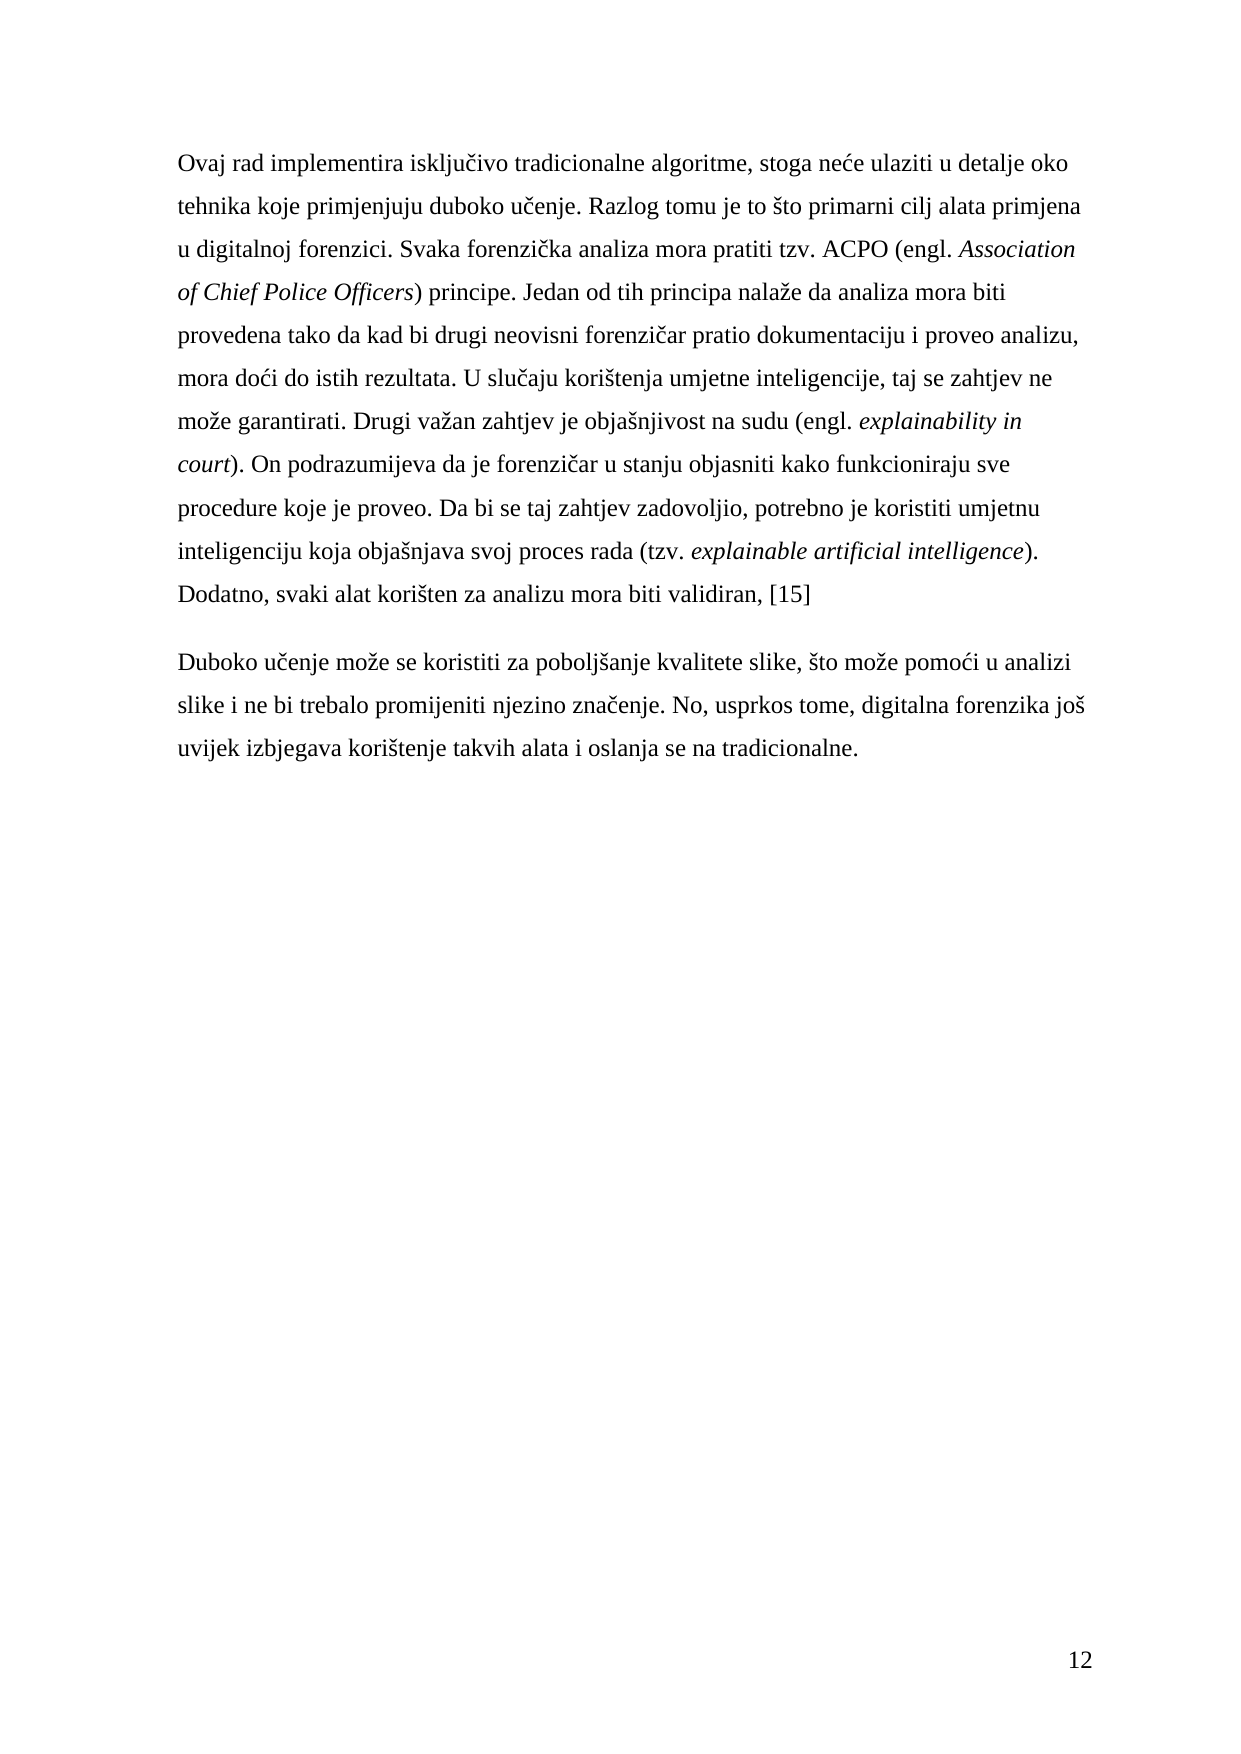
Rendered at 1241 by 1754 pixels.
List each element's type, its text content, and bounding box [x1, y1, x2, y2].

text Ovaj rad implementira isključivo tradicionalne algoritme, stoga neće ulaziti u detalje oko tehnika koje primjenjuju duboko učenje. Razlog tomu je to što primarni cilj alata primjena u digitalnoj forenzici. Svaka forenzička analiza mora pratiti tzv. ACPO (engl. Association of Chief Police Officers) principe. Jedan od tih principa nalaže da analiza mora biti provedena tako da kad bi drugi neovisni forenzičar pratio dokumentaciju i proveo analizu, mora doći do istih rezultata. U slučaju korištenja umjetne inteligencije, taj se zahtjev ne može garantirati. Drugi važan zahtjev je objašnjivost na sudu (engl. explainability in court). On podrazumijeva da je forenzičar u stanju objasniti kako funkcioniraju sve procedure koje je proveo. Da bi se taj zahtjev zadovoljio, potrebno je koristiti umjetnu inteligenciju koja objašnjava svoj proces rada (tzv. explainable artificial intelligence). Dodatno, svaki alat korišten za analizu mora biti validiran, [15] [177, 148, 1092, 608]
text Duboko učenje može se koristiti za poboljšanje kvalitete slike, što može pomoći u analizi slike i ne bi trebalo promijeniti njezino značenje. No, usprkos tome, digitalna forenzika još uvijek izbjegava korištenje takvih alata i oslanja se na tradicionalne. [177, 647, 1092, 762]
